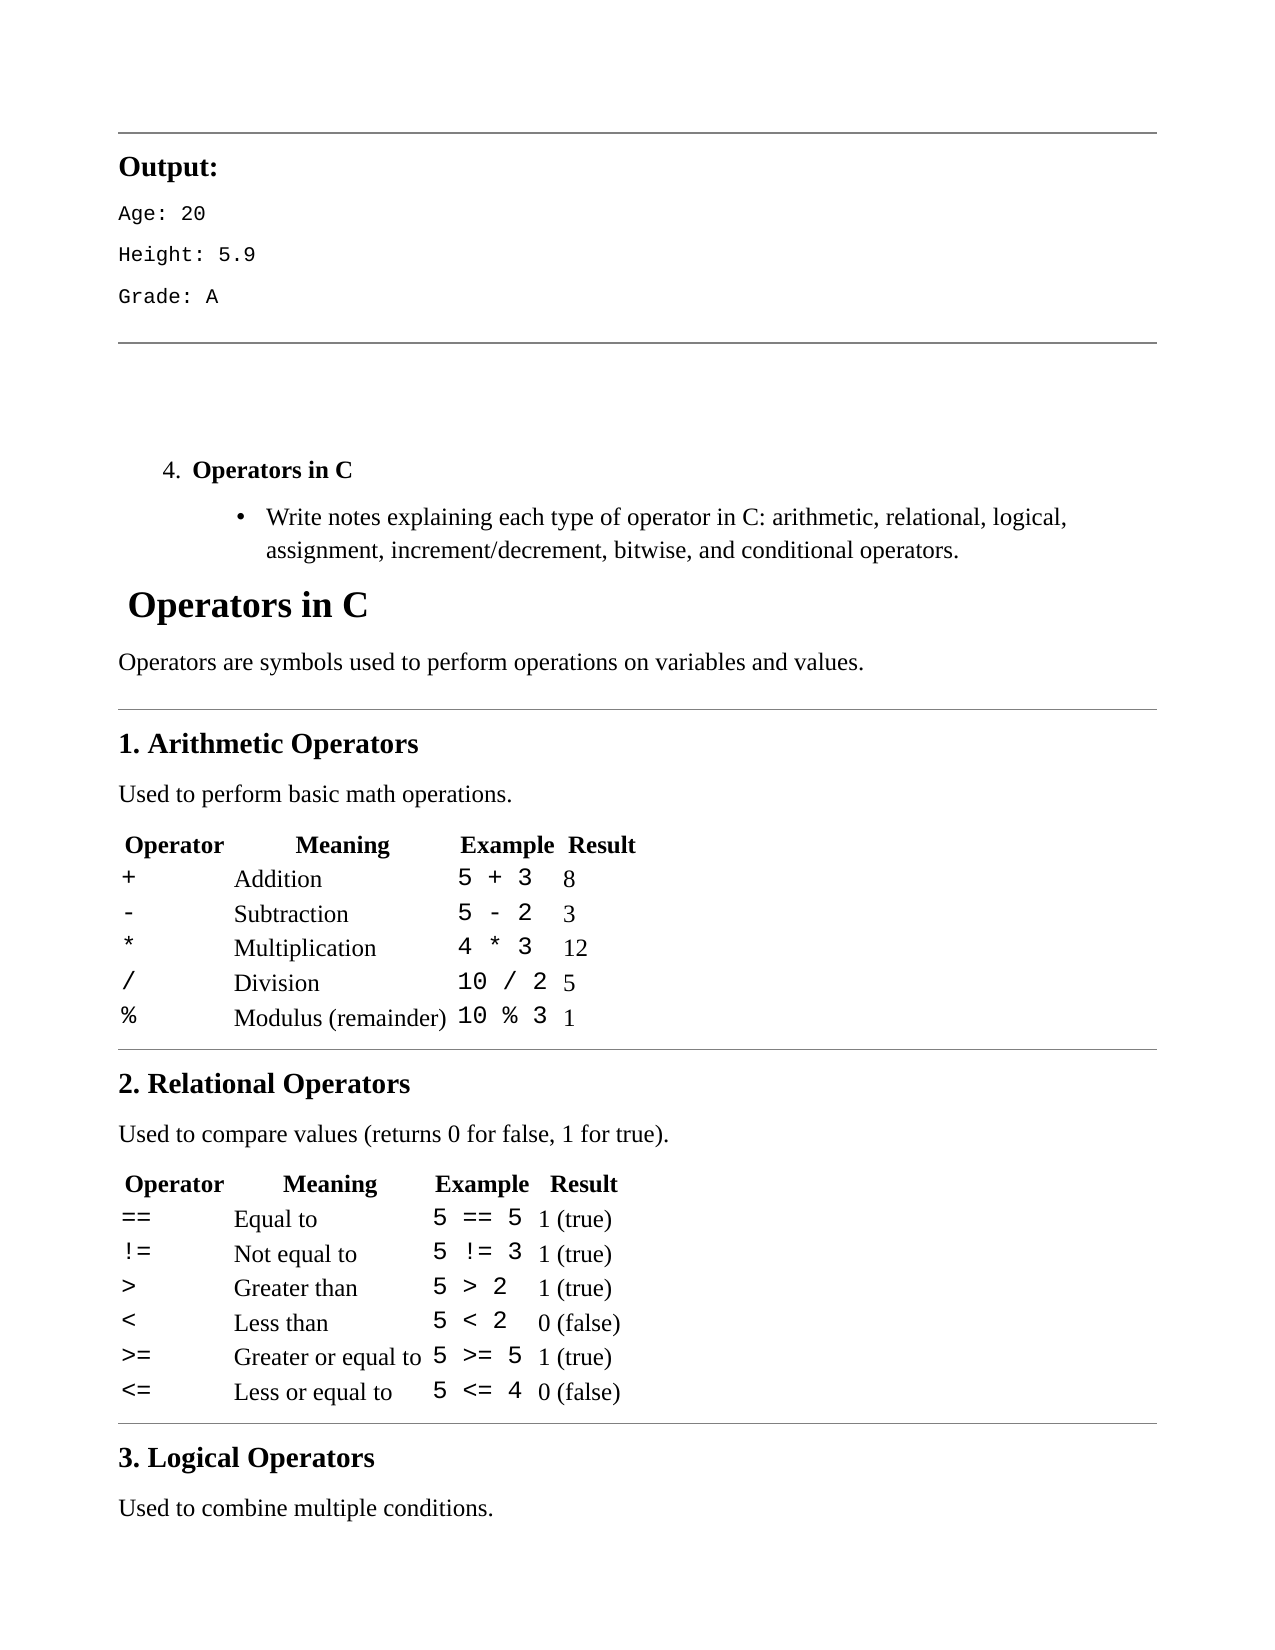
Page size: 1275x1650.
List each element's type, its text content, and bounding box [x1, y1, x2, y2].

table_cell Multiplication [231, 931, 454, 965]
table_cell != [118, 1236, 231, 1270]
list Operators in C [162, 455, 1157, 483]
table_cell 1 [560, 1000, 644, 1034]
table_cell 0 (false) [535, 1305, 633, 1339]
table_cell Subtraction [231, 896, 454, 931]
table_cell Equal to [231, 1201, 429, 1236]
text Used to combine multiple conditions. [118, 1493, 1157, 1522]
table_cell 5 == 5 [430, 1201, 535, 1236]
table_cell 5 != 3 [430, 1236, 535, 1270]
text Used to perform basic math operations. [118, 779, 1157, 808]
table_cell * [118, 931, 231, 965]
table_cell Greater than [231, 1270, 429, 1305]
table_cell 3 [560, 896, 644, 931]
table_cell 5 <= 4 [430, 1374, 535, 1409]
table_cell > [118, 1270, 231, 1305]
table_cell <= [118, 1374, 231, 1409]
table_header Operator [118, 827, 231, 861]
table_cell - [118, 896, 231, 931]
table_header Example [455, 827, 560, 861]
table_cell < [118, 1305, 231, 1339]
table_cell Division [231, 965, 454, 1000]
table_cell Not equal to [231, 1236, 429, 1270]
table_cell 5 [560, 965, 644, 1000]
text Operators are symbols used to perform operations on variables and values. [118, 647, 1157, 676]
table_cell + [118, 861, 231, 896]
table_cell 10 / 2 [455, 965, 560, 1000]
table_cell 5 > 2 [430, 1270, 535, 1305]
table_cell Addition [231, 861, 454, 896]
table_header Result [535, 1167, 633, 1201]
table_cell 4 * 3 [455, 931, 560, 965]
table_cell Less or equal to [231, 1374, 429, 1409]
table_cell 5 < 2 [430, 1305, 535, 1339]
subtitle 3. Logical Operators [118, 1440, 1157, 1474]
text Age: 20 [118, 203, 1157, 226]
table_cell 1 (true) [535, 1236, 633, 1270]
text Height: 5.9 [118, 244, 1157, 268]
subtitle Output: [118, 149, 1157, 183]
list Write notes explaining each type of operator in C: arithmetic, relational, logical, assignment, increment/decrement, bitwise, and conditional operators. [236, 502, 1157, 564]
table_cell 1 (true) [535, 1270, 633, 1305]
table_cell % [118, 1000, 231, 1034]
table_header Meaning [231, 1167, 429, 1201]
table_cell >= [118, 1340, 231, 1374]
table_header Example [430, 1167, 535, 1201]
table_cell 5 >= 5 [430, 1340, 535, 1374]
subtitle Operators in C [118, 583, 1157, 626]
table_cell 12 [560, 931, 644, 965]
table_cell / [118, 965, 231, 1000]
table_cell == [118, 1201, 231, 1236]
table_cell 5 + 3 [455, 861, 560, 896]
table_header Meaning [231, 827, 454, 861]
table_cell 0 (false) [535, 1374, 633, 1409]
table_cell 1 (true) [535, 1201, 633, 1236]
table_cell 1 (true) [535, 1340, 633, 1374]
table_cell 5 - 2 [455, 896, 560, 931]
table_header Result [560, 827, 644, 861]
subtitle 1. Arithmetic Operators [118, 726, 1157, 760]
table_header Operator [118, 1167, 231, 1201]
table_cell Less than [231, 1305, 429, 1339]
table_cell Greater or equal to [231, 1340, 429, 1374]
table_cell 10 % 3 [455, 1000, 560, 1034]
table_cell 8 [560, 861, 644, 896]
text Used to compare values (returns 0 for false, 1 for true). [118, 1119, 1157, 1148]
text Grade: A [118, 286, 1157, 310]
subtitle 2. Relational Operators [118, 1066, 1157, 1099]
table_cell Modulus (remainder) [231, 1000, 454, 1034]
